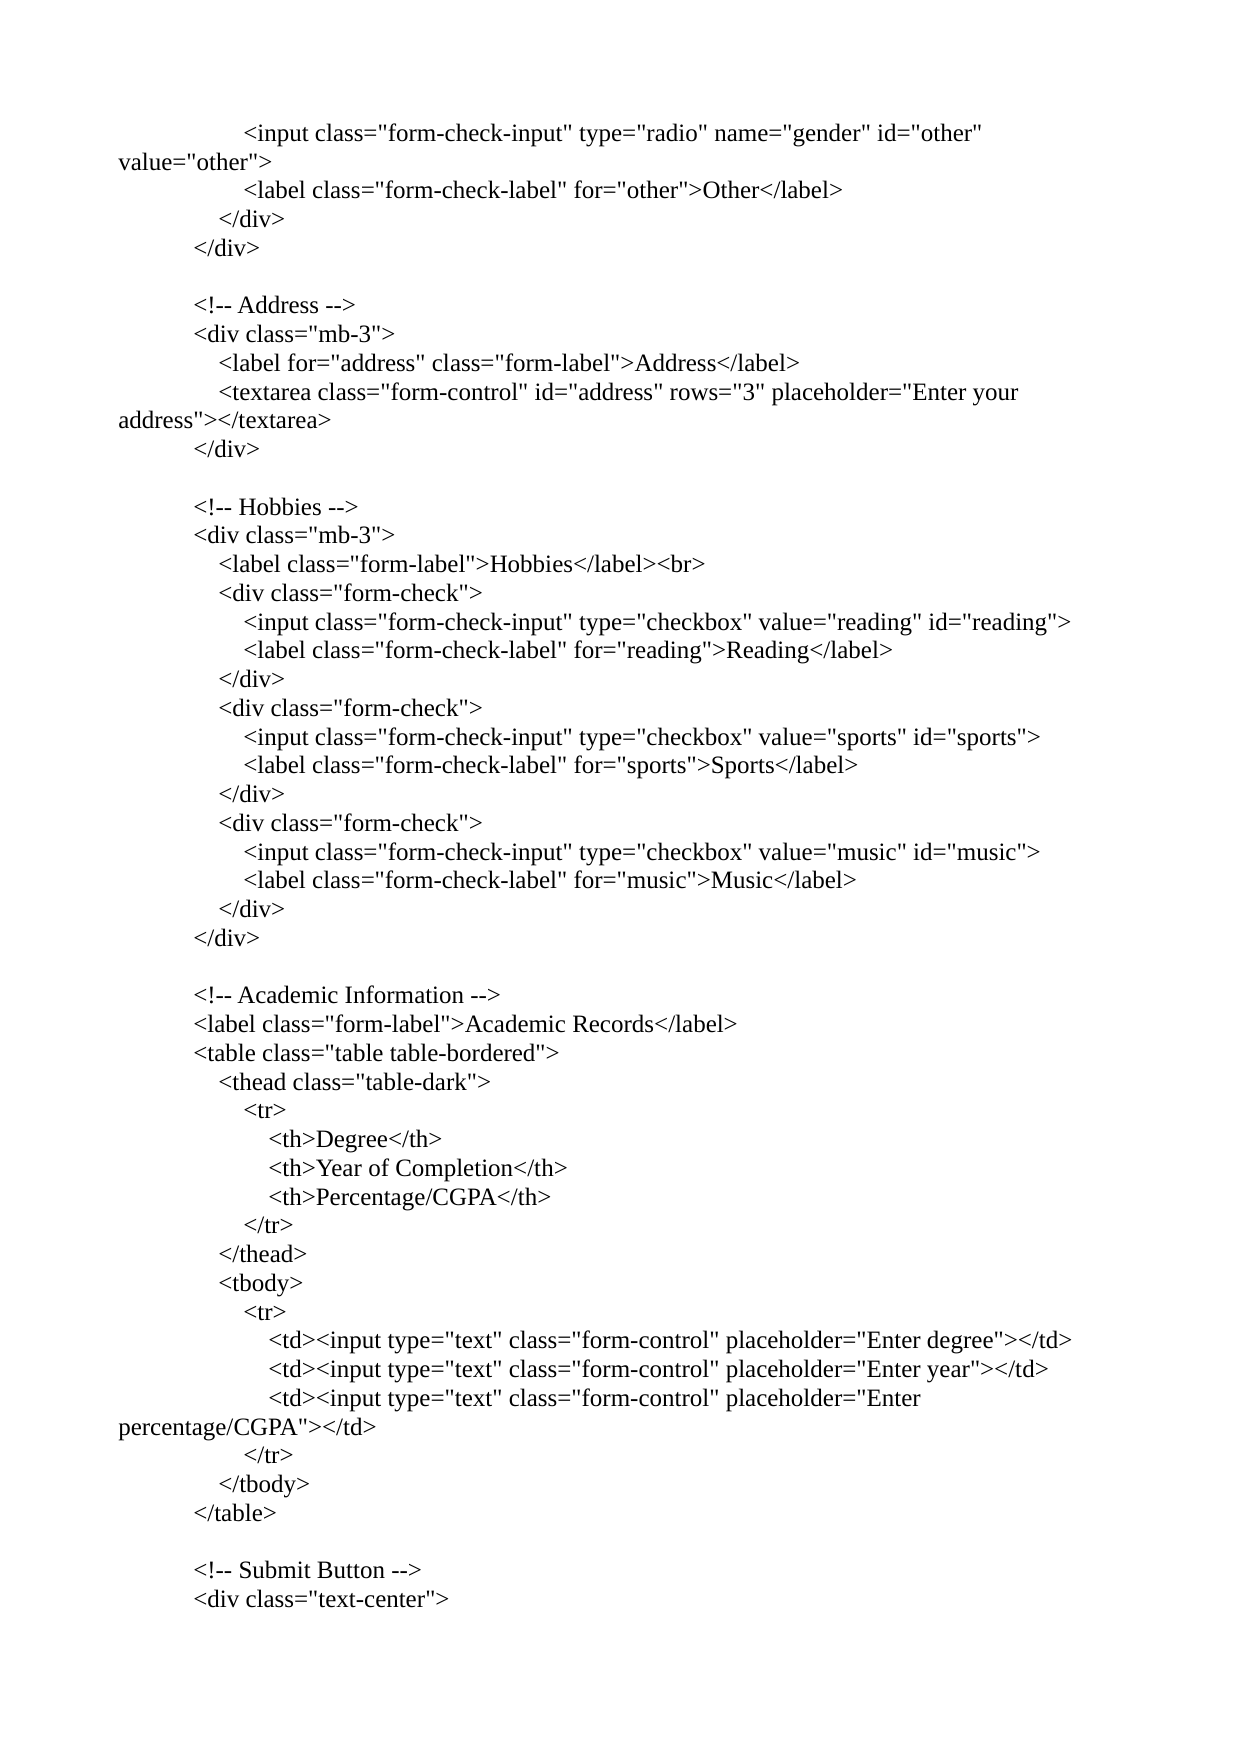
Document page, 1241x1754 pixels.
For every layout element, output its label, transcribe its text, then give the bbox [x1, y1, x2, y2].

text </div> [118, 664, 1122, 693]
text <th>Year of Completion</th> [118, 1153, 1122, 1182]
text <tr> [118, 1297, 1122, 1326]
text <th>Percentage/CGPA</th> [118, 1182, 1122, 1211]
text <label class="form-label">Hobbies</label><br> [118, 549, 1122, 578]
text </div> [118, 204, 1122, 233]
text <!-- Address --> [118, 291, 1122, 319]
text </tr> [118, 1441, 1122, 1469]
text <div class="form-check"> [118, 808, 1122, 837]
text <div class="mb-3"> [118, 319, 1122, 348]
text <div class="form-check"> [118, 693, 1122, 722]
text <!-- Hobbies --> [118, 492, 1122, 521]
text <tr> [118, 1096, 1122, 1124]
text <input class="form-check-input" type="radio" name="gender" id="other" value="other"> [118, 118, 1122, 176]
text <input class="form-check-input" type="checkbox" value="sports" id="sports"> [118, 722, 1122, 751]
text <label class="form-check-label" for="other">Other</label> [118, 176, 1122, 204]
text <tbody> [118, 1268, 1122, 1297]
text </tr> [118, 1211, 1122, 1239]
text <label class="form-check-label" for="music">Music</label> [118, 866, 1122, 894]
text <label for="address" class="form-label">Address</label> [118, 348, 1122, 377]
text </div> [118, 779, 1122, 808]
text <label class="form-label">Academic Records</label> [118, 1009, 1122, 1038]
text <!-- Academic Information --> [118, 981, 1122, 1009]
text </div> [118, 233, 1122, 262]
text </tbody> [118, 1469, 1122, 1498]
text <!-- Submit Button --> [118, 1556, 1122, 1584]
text <div class="form-check"> [118, 578, 1122, 607]
text <td><input type="text" class="form-control" placeholder="Enter year"></td> [118, 1354, 1122, 1383]
text <thead class="table-dark"> [118, 1067, 1122, 1096]
text </div> [118, 923, 1122, 952]
text <label class="form-check-label" for="sports">Sports</label> [118, 751, 1122, 779]
text </div> [118, 434, 1122, 463]
text <input class="form-check-input" type="checkbox" value="music" id="music"> [118, 837, 1122, 866]
text </div> [118, 894, 1122, 923]
text </thead> [118, 1239, 1122, 1268]
text <div class="mb-3"> [118, 521, 1122, 549]
text <td><input type="text" class="form-control" placeholder="Enter percentage/CGPA"></td> [118, 1383, 1122, 1441]
text <td><input type="text" class="form-control" placeholder="Enter degree"></td> [118, 1326, 1122, 1354]
text <th>Degree</th> [118, 1124, 1122, 1153]
text <label class="form-check-label" for="reading">Reading</label> [118, 636, 1122, 664]
text <textarea class="form-control" id="address" rows="3" placeholder="Enter your address"></textarea> [118, 377, 1122, 434]
text </table> [118, 1498, 1122, 1527]
text <table class="table table-bordered"> [118, 1038, 1122, 1067]
text <div class="text-center"> [118, 1584, 1122, 1613]
text <input class="form-check-input" type="checkbox" value="reading" id="reading"> [118, 607, 1122, 636]
